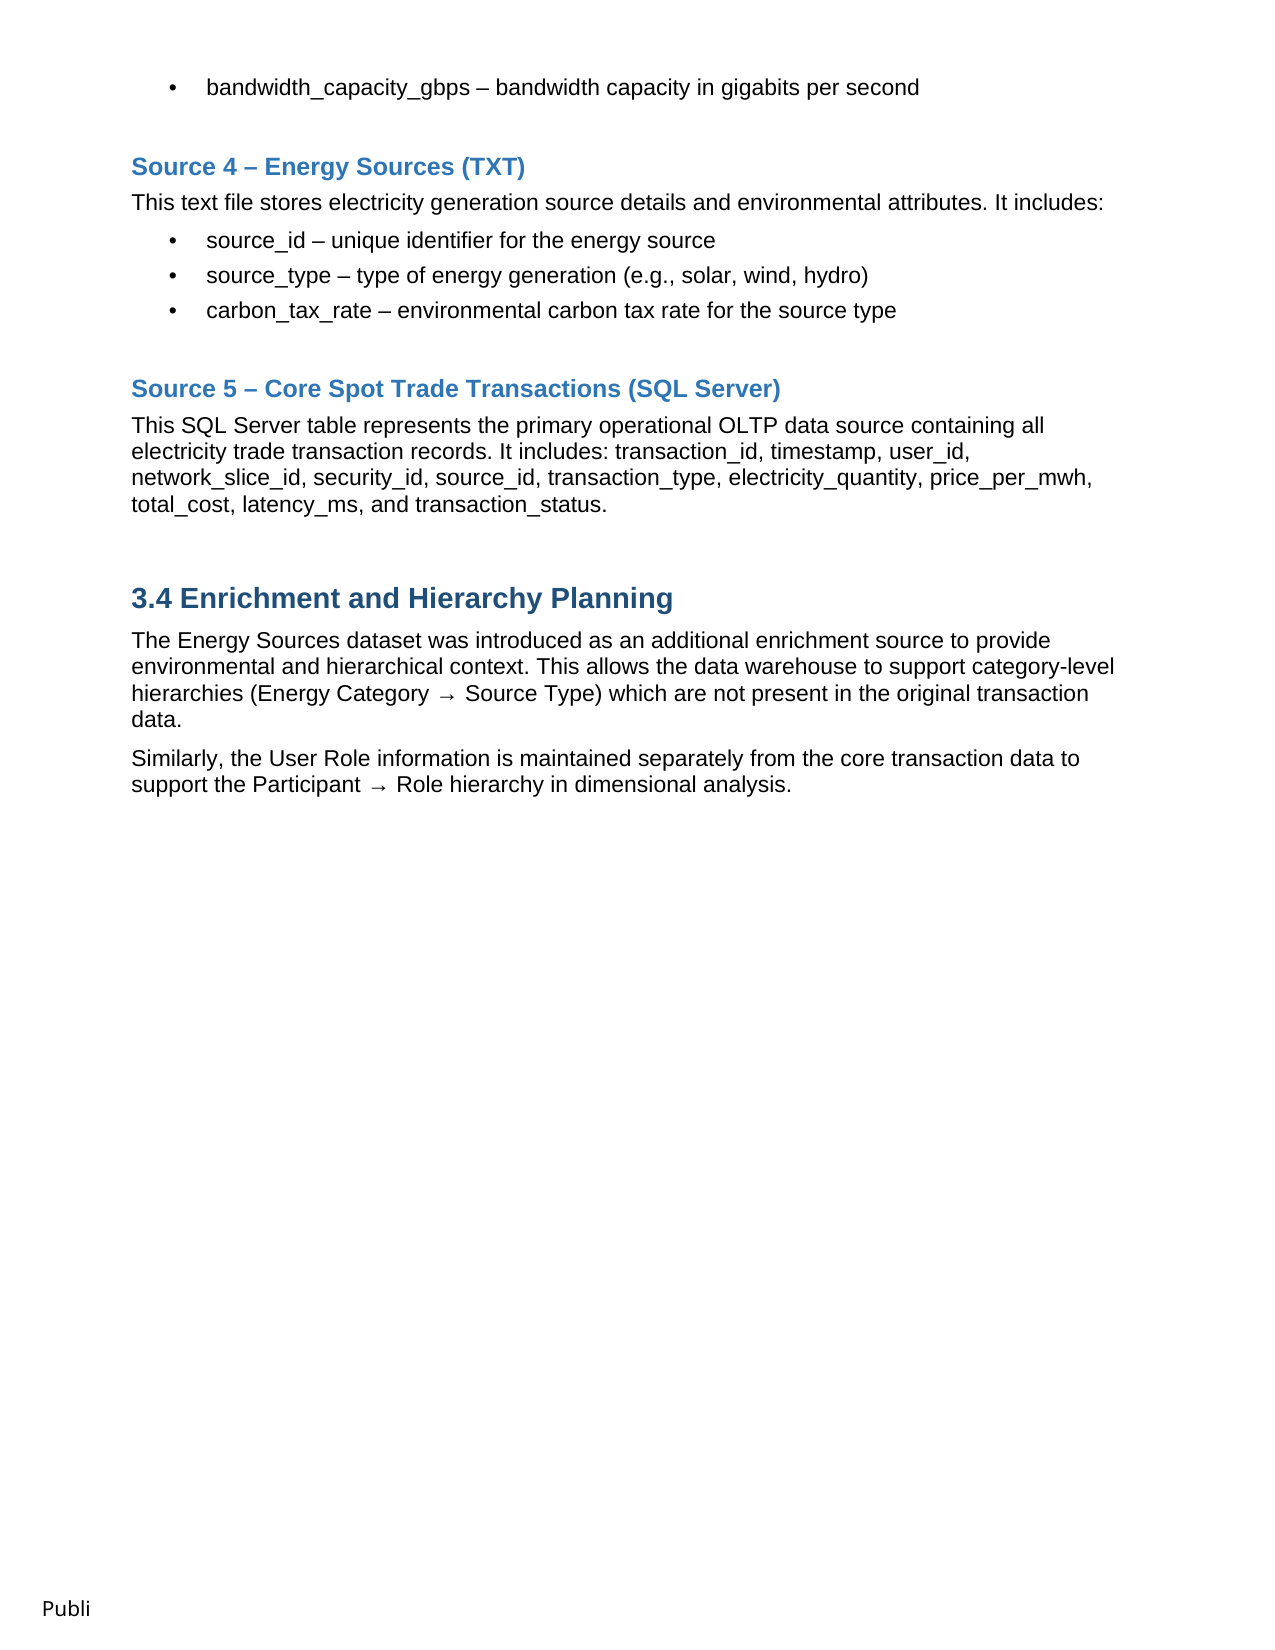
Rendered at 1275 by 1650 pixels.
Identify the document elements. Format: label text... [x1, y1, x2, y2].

text The Energy Sources dataset was introduced as an additional enrichment source to provide environmental and hierarchical context. This allows the data warehouse to support category-level hierarchies (Energy Category → Source Type) which are not present in the original transaction data. [131, 627, 1144, 732]
list source_type – type of energy generation (e.g., solar, wind, hydro) [169, 262, 1144, 288]
list bandwidth_capacity_gbps – bandwidth capacity in gigabits per second [169, 74, 1144, 100]
list source_id – unique identifier for the energy source [169, 227, 1144, 254]
text This SQL Server table represents the primary operational OLTP data source containing all electricity trade transaction records. It includes: transaction_id, timestamp, user_id, network_slice_id, security_id, source_id, transaction_type, electricity_quantity, price_per_mwh, total_cost, latency_ms, and transaction_status. [131, 412, 1144, 517]
subtitle Source 4 – Energy Sources (TXT) [131, 151, 1144, 180]
subtitle Source 5 – Core Spot Trade Transactions (SQL Server) [131, 374, 1144, 403]
list carbon_tax_rate – environmental carbon tax rate for the source type [169, 297, 1144, 323]
text Similarly, the User Role information is maintained separately from the core transaction data to support the Participant → Role hierarchy in dimensional analysis. [131, 745, 1144, 797]
text This text file stores electricity generation source details and environmental attributes. It includes: [131, 188, 1144, 215]
subtitle 3.4 Enrichment and Hierarchy Planning [131, 581, 1144, 614]
